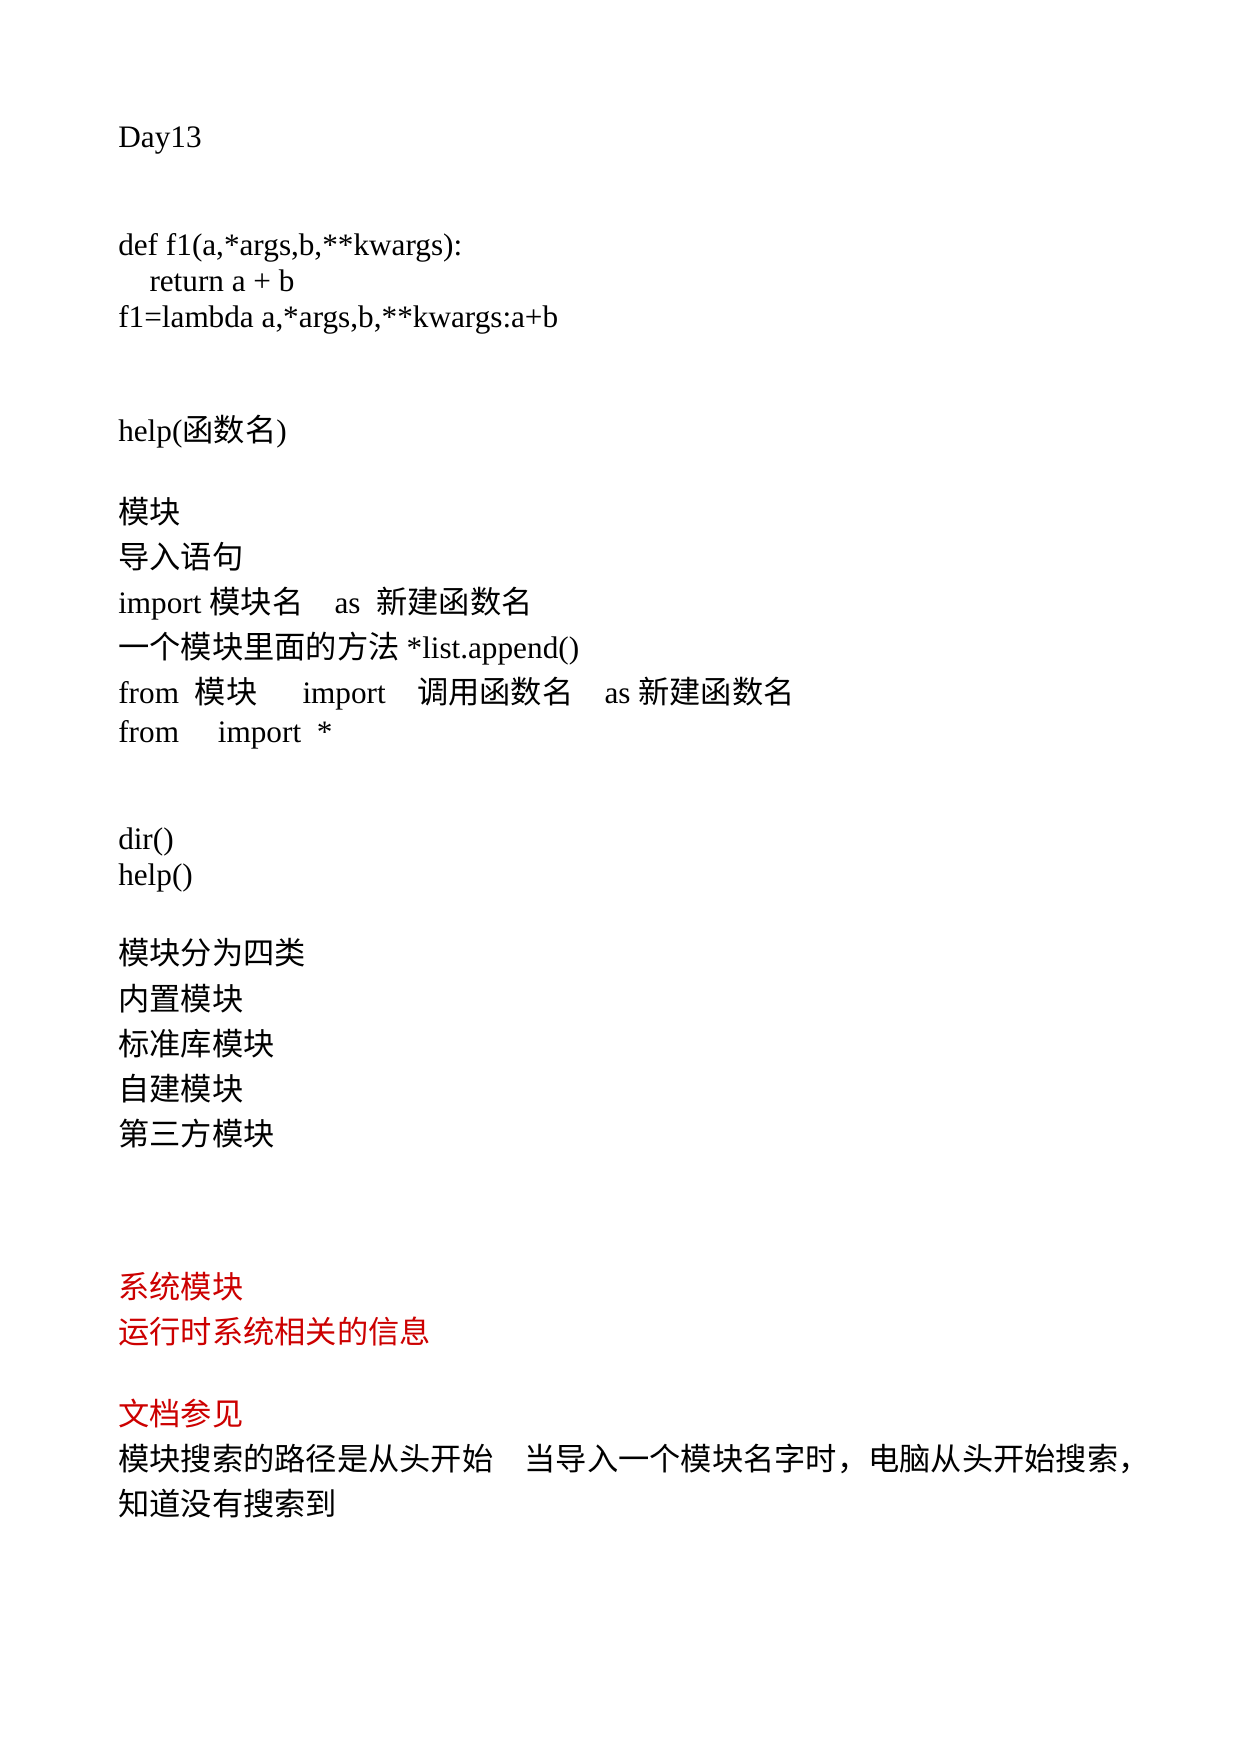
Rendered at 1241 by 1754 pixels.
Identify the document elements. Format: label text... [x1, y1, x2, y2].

text 一个模块里面的方法 *list.append() [118, 622, 1122, 668]
text return a + b [118, 262, 1122, 298]
text 内置模块 [118, 974, 1122, 1019]
text help() [118, 857, 1122, 892]
text 运行时系统相关的信息 [118, 1307, 1122, 1353]
text import 模块名 as 新建函数名 [118, 577, 1122, 622]
text 文档参见 [118, 1389, 1122, 1434]
text 模块分为四类 [118, 928, 1122, 974]
text dir() [118, 821, 1122, 857]
text 导入语句 [118, 532, 1122, 577]
text help(函数名) [118, 406, 1122, 451]
text 模块 [118, 487, 1122, 532]
text f1=lambda a,*args,b,**kwargs:a+b [118, 298, 1122, 334]
text 系统模块 [118, 1262, 1122, 1307]
text Day13 [118, 118, 1122, 154]
text 标准库模块 [118, 1019, 1122, 1064]
text 自建模块 [118, 1064, 1122, 1109]
text def f1(a,*args,b,**kwargs): [118, 226, 1122, 262]
text 第三方模块 [118, 1109, 1122, 1154]
text from import * [118, 713, 1122, 749]
text from 模块 import 调用函数名 as 新建函数名 [118, 668, 1122, 713]
text 模块搜索的路径是从头开始 当导入一个模块名字时，电脑从头开始搜索，知道没有搜索到 [118, 1434, 1122, 1524]
